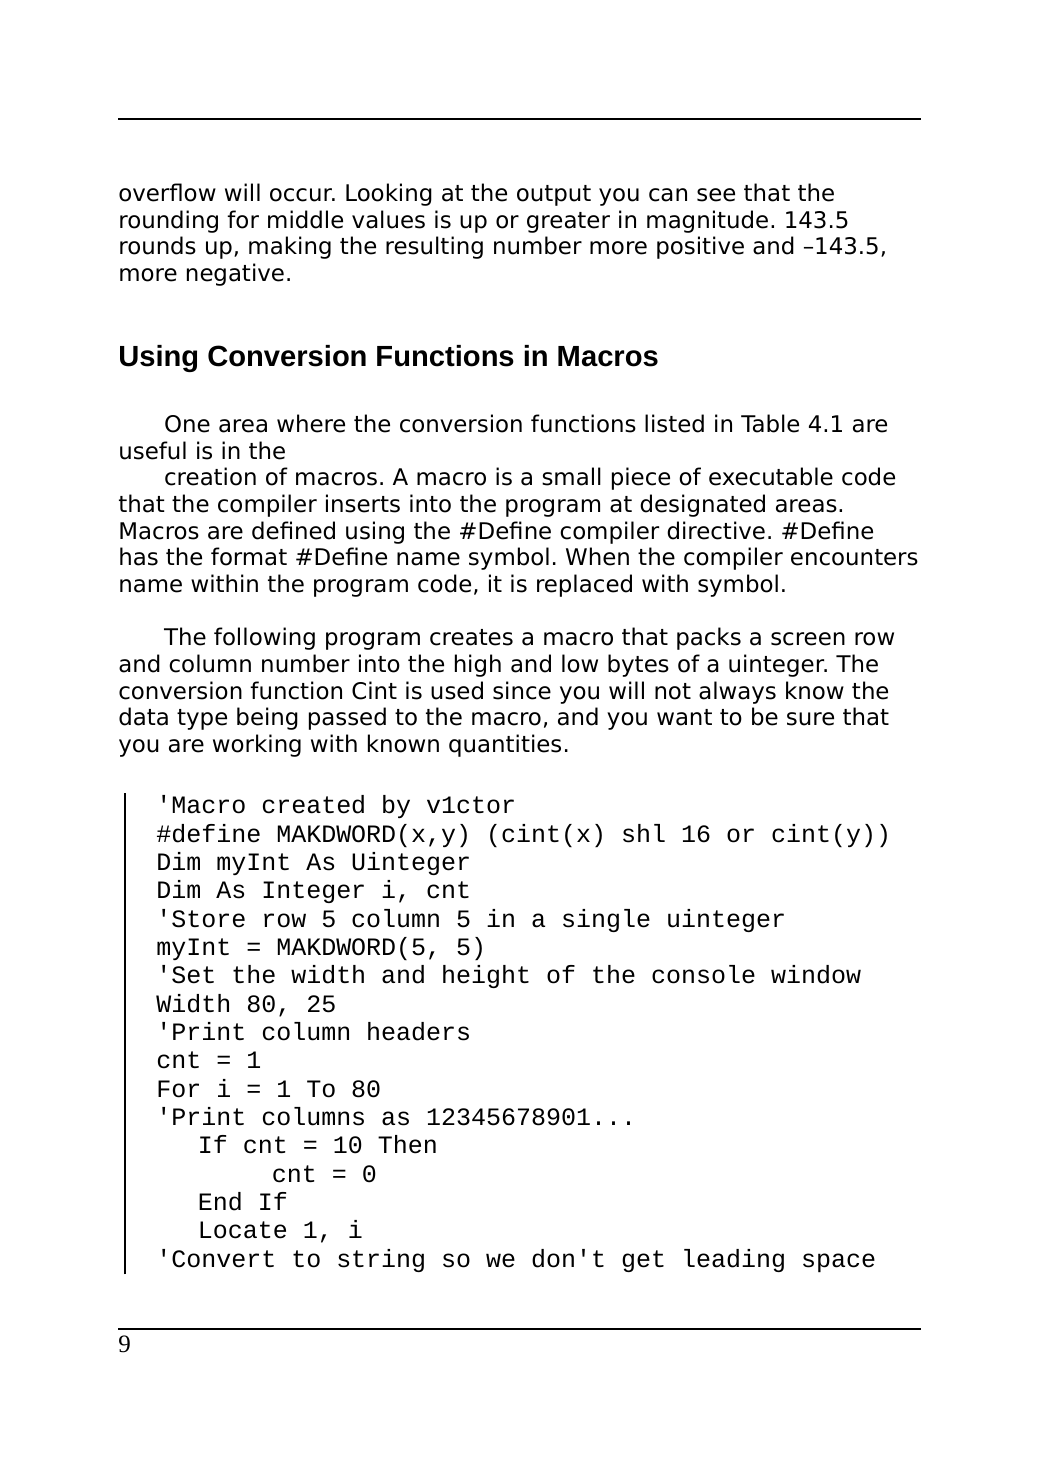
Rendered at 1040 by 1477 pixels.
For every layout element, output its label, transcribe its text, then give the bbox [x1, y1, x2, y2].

subtitle Using Conversion Functions in Macros [118, 338, 921, 372]
text One area where the conversion functions listed in Table 4.1 are useful is in the [118, 411, 921, 464]
table_header 'Macro created by v1ctor #define MAKDWORD(x,y) (cint(x) shl 16 or cint(y)) Dim myInt As Uinteger Dim As Integer i, cnt 'Store row 5 column 5 in a single uinteger myInt = MAKDWORD(5, 5) 'Set the width and height of the console window Width 80, 25 'Print column headers cnt = 1 For i = 1 To 80 'Print columns as 12345678901... If cnt = 10 Then cnt = 0 End If Locate 1, i 'Convert to string so we don't get leading space [118, 787, 921, 1280]
text creation of macros. A macro is a small piece of executable code that the compiler inserts into the program at designated areas. Macros are defined using the #Define compiler directive. #Define has the format #Define name symbol. When the compiler encounters name within the program code, it is replaced with symbol. [118, 464, 921, 598]
text The following program creates a macro that packs a screen row and column number into the high and low bytes of a uinteger. The conversion function Cint is used since you will not always know the data type being passed to the macro, and you want to be sure that you are working with known quantities. [118, 624, 921, 758]
text overflow will occur. Looking at the output you can see that the rounding for middle values is up or greater in magnitude. 143.5 rounds up, making the resulting number more positive and –143.5, more negative. [118, 180, 921, 287]
